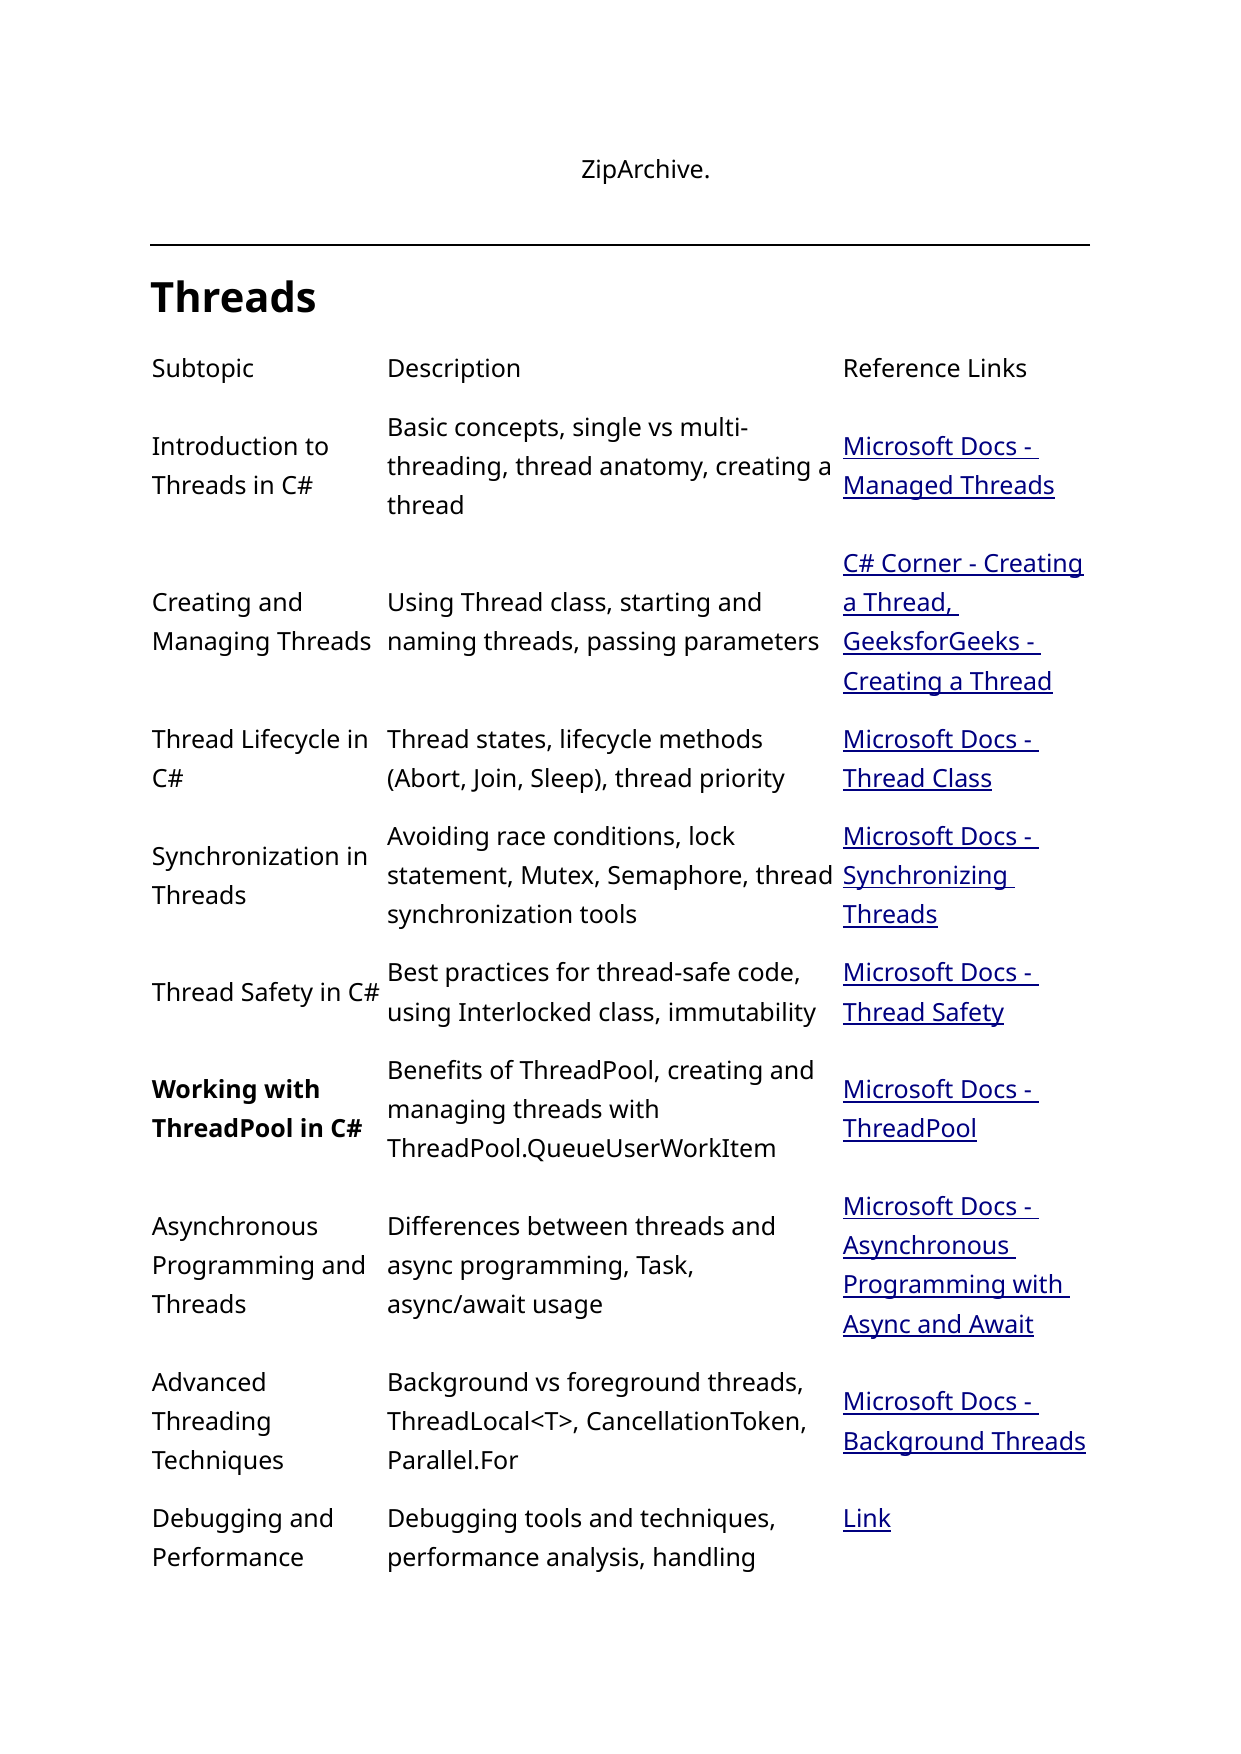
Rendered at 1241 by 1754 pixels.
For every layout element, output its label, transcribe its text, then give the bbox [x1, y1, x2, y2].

table_cell Creating and Managing Threads [150, 544, 385, 720]
table_cell Using Thread class, starting and naming threads, passing parameters [385, 544, 841, 720]
table_cell Microsoft Docs - Asynchronous Programming with Async and Await [841, 1187, 1090, 1363]
text Threads [150, 268, 1090, 324]
table_cell ZipArchive. [580, 150, 856, 208]
table_cell Avoiding race conditions, lock statement, Mutex, Semaphore, thread synchronization tools [385, 817, 841, 953]
table_cell Debugging tools and techniques, performance analysis, handling [385, 1499, 841, 1576]
table_cell Debugging and Performance [150, 1499, 385, 1576]
table_cell Benefits of ThreadPool, creating and managing threads with ThreadPool.QueueUserWorkItem [385, 1051, 841, 1187]
table_cell Microsoft Docs - Thread Safety [841, 954, 1090, 1051]
table_cell Basic concepts, single vs multi-threading, thread anatomy, creating a thread [385, 408, 841, 544]
table_cell Asynchronous Programming and Threads [150, 1187, 385, 1363]
table_cell Introduction to Threads in C# [150, 408, 385, 544]
table_cell Thread Lifecycle in C# [150, 720, 385, 817]
table_cell Microsoft Docs - Synchronizing Threads [841, 817, 1090, 953]
table_header Reference Links [841, 350, 1090, 408]
table_cell [321, 150, 579, 208]
table_cell Link [841, 1499, 1090, 1576]
table_cell Synchronization in Threads [150, 817, 385, 953]
table_cell Background vs foreground threads, ThreadLocal<T>, CancellationToken, Parallel.For [385, 1363, 841, 1499]
table_cell Best practices for thread-safe code, using Interlocked class, immutability [385, 954, 841, 1051]
table_cell Thread states, lifecycle methods (Abort, Join, Sleep), thread priority [385, 720, 841, 817]
table_cell Working with ThreadPool in C# [150, 1051, 385, 1187]
table_cell Microsoft Docs - Thread Class [841, 720, 1090, 817]
table_header Subtopic [150, 350, 385, 408]
table_cell Microsoft Docs - ThreadPool [841, 1051, 1090, 1187]
table_cell Advanced Threading Techniques [150, 1363, 385, 1499]
table_cell Microsoft Docs - Background Threads [841, 1363, 1090, 1499]
table_cell Thread Safety in C# [150, 954, 385, 1051]
table_cell [856, 150, 1090, 208]
table_cell [150, 150, 321, 208]
table_cell Differences between threads and async programming, Task, async/await usage [385, 1187, 841, 1363]
table_header Description [385, 350, 841, 408]
table_cell Microsoft Docs - Managed Threads [841, 408, 1090, 544]
table_cell C# Corner - Creating a Thread, GeeksforGeeks - Creating a Thread [841, 544, 1090, 720]
